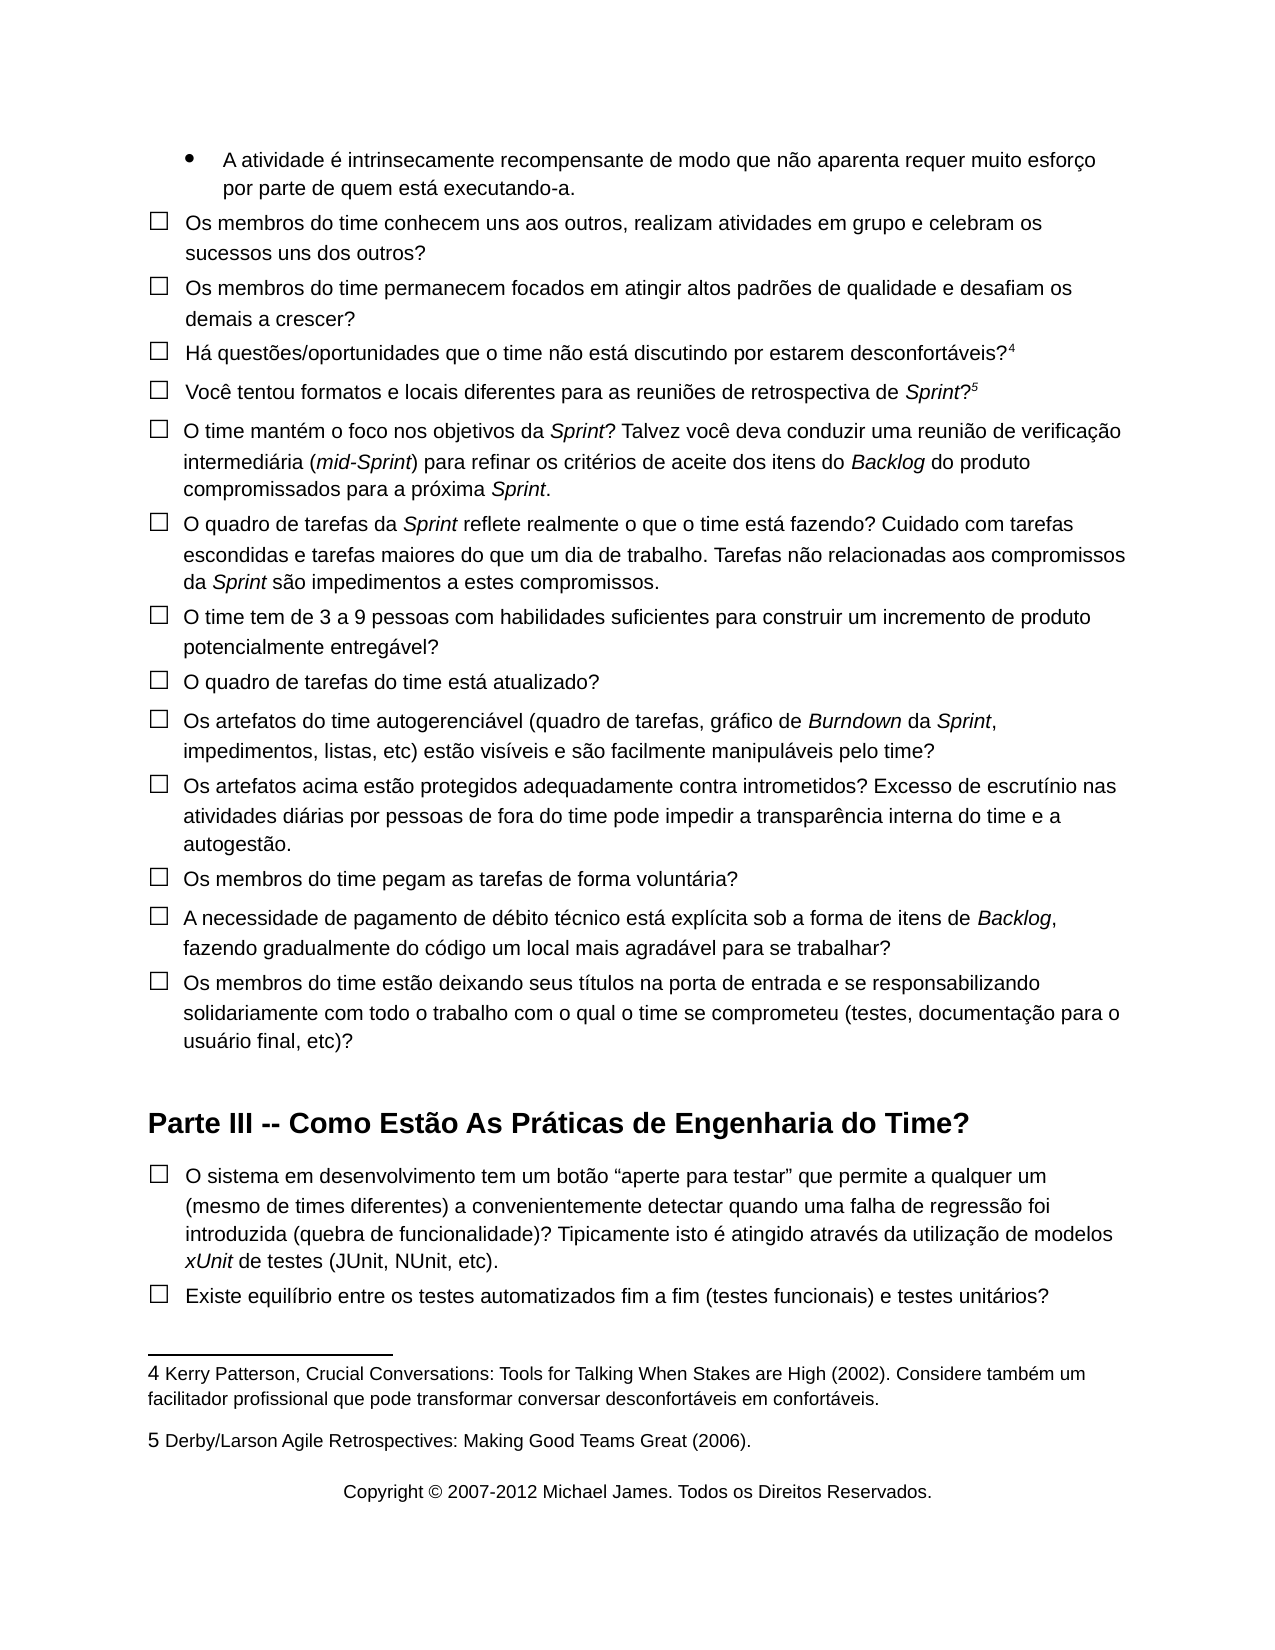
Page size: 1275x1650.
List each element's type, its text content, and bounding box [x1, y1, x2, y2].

list Os artefatos do time autogerenciável (quadro de tarefas, gráfico de Burndown da Sprint, impedimentos, listas, etc) estão visíveis e são facilmente manipuláveis pelo time? [148, 702, 1127, 763]
list O time tem de 3 a 9 pessoas com habilidades suficientes para construir um incremento de produto potencialmente entregável? [148, 597, 1127, 659]
list Os membros do time conhecem uns aos outros, realizam atividades em grupo e celebram os sucessos uns dos outros? [148, 204, 1127, 265]
list Derby/Larson Agile Retrospectives: Making Good Teams Great (2006). [148, 1427, 1127, 1451]
list Existe equilíbrio entre os testes automatizados fim a fim (testes funcionais) e testes unitários? [148, 1277, 1127, 1311]
list Os membros do time estão deixando seus títulos na porta de entrada e se responsabilizando solidariamente com todo o trabalho com o qual o time se comprometeu (testes, documentação para o usuário final, etc)? [148, 964, 1127, 1053]
list Os membros do time permanecem focados em atingir altos padrões de qualidade e desafiam os demais a crescer? [148, 269, 1127, 330]
list O sistema em desenvolvimento tem um botão “aperte para testar” que permite a qualquer um (mesmo de times diferentes) a convenientemente detectar quando uma falha de regressão foi introduzida (quebra de funcionalidade)? Tipicamente isto é atingido através da utilização de modelos xUnit de testes (JUnit, NUnit, etc). [148, 1157, 1127, 1273]
list O time mantém o foco nos objetivos da Sprint? Talvez você deva conduzir uma reunião de verificação intermediária (mid-Sprint) para refinar os critérios de aceite dos itens do Backlog do produto compromissados para a próxima Sprint. [148, 412, 1127, 501]
list Kerry Patterson, Crucial Conversations: Tools for Talking When Stakes are High (2002). Considere também um facilitador profissional que pode transformar conversar desconfortáveis em confortáveis. [148, 1361, 1127, 1409]
list A atividade é intrinsecamente recompensante de modo que não aparenta requer muito esforço por parte de quem está executando-a. [185, 148, 1127, 200]
list Há questões/oportunidades que o time não está discutindo por estarem desconfortáveis? [148, 334, 1127, 368]
list O quadro de tarefas da Sprint reflete realmente o que o time está fazendo? Cuidado com tarefas escondidas e tarefas maiores do que um dia de trabalho. Tarefas não relacionadas aos compromissos da Sprint são impedimentos a estes compromissos. [148, 505, 1127, 594]
list Você tentou formatos e locais diferentes para as reuniões de retrospectiva de Sprint? [148, 373, 1127, 407]
list Os artefatos acima estão protegidos adequadamente contra intrometidos? Excesso de escrutínio nas atividades diárias por pessoas de fora do time pode impedir a transparência interna do time e a autogestão. [148, 767, 1127, 856]
list Os membros do time pegam as tarefas de forma voluntária? [148, 859, 1127, 893]
subtitle Parte III -- Como Estão As Práticas de Engenharia do Time? [148, 1106, 1127, 1140]
list O quadro de tarefas do time está atualizado? [148, 662, 1127, 697]
list A necessidade de pagamento de débito técnico está explícita sob a forma de itens de Backlog, fazendo gradualmente do código um local mais agradável para se trabalhar? [148, 898, 1127, 960]
